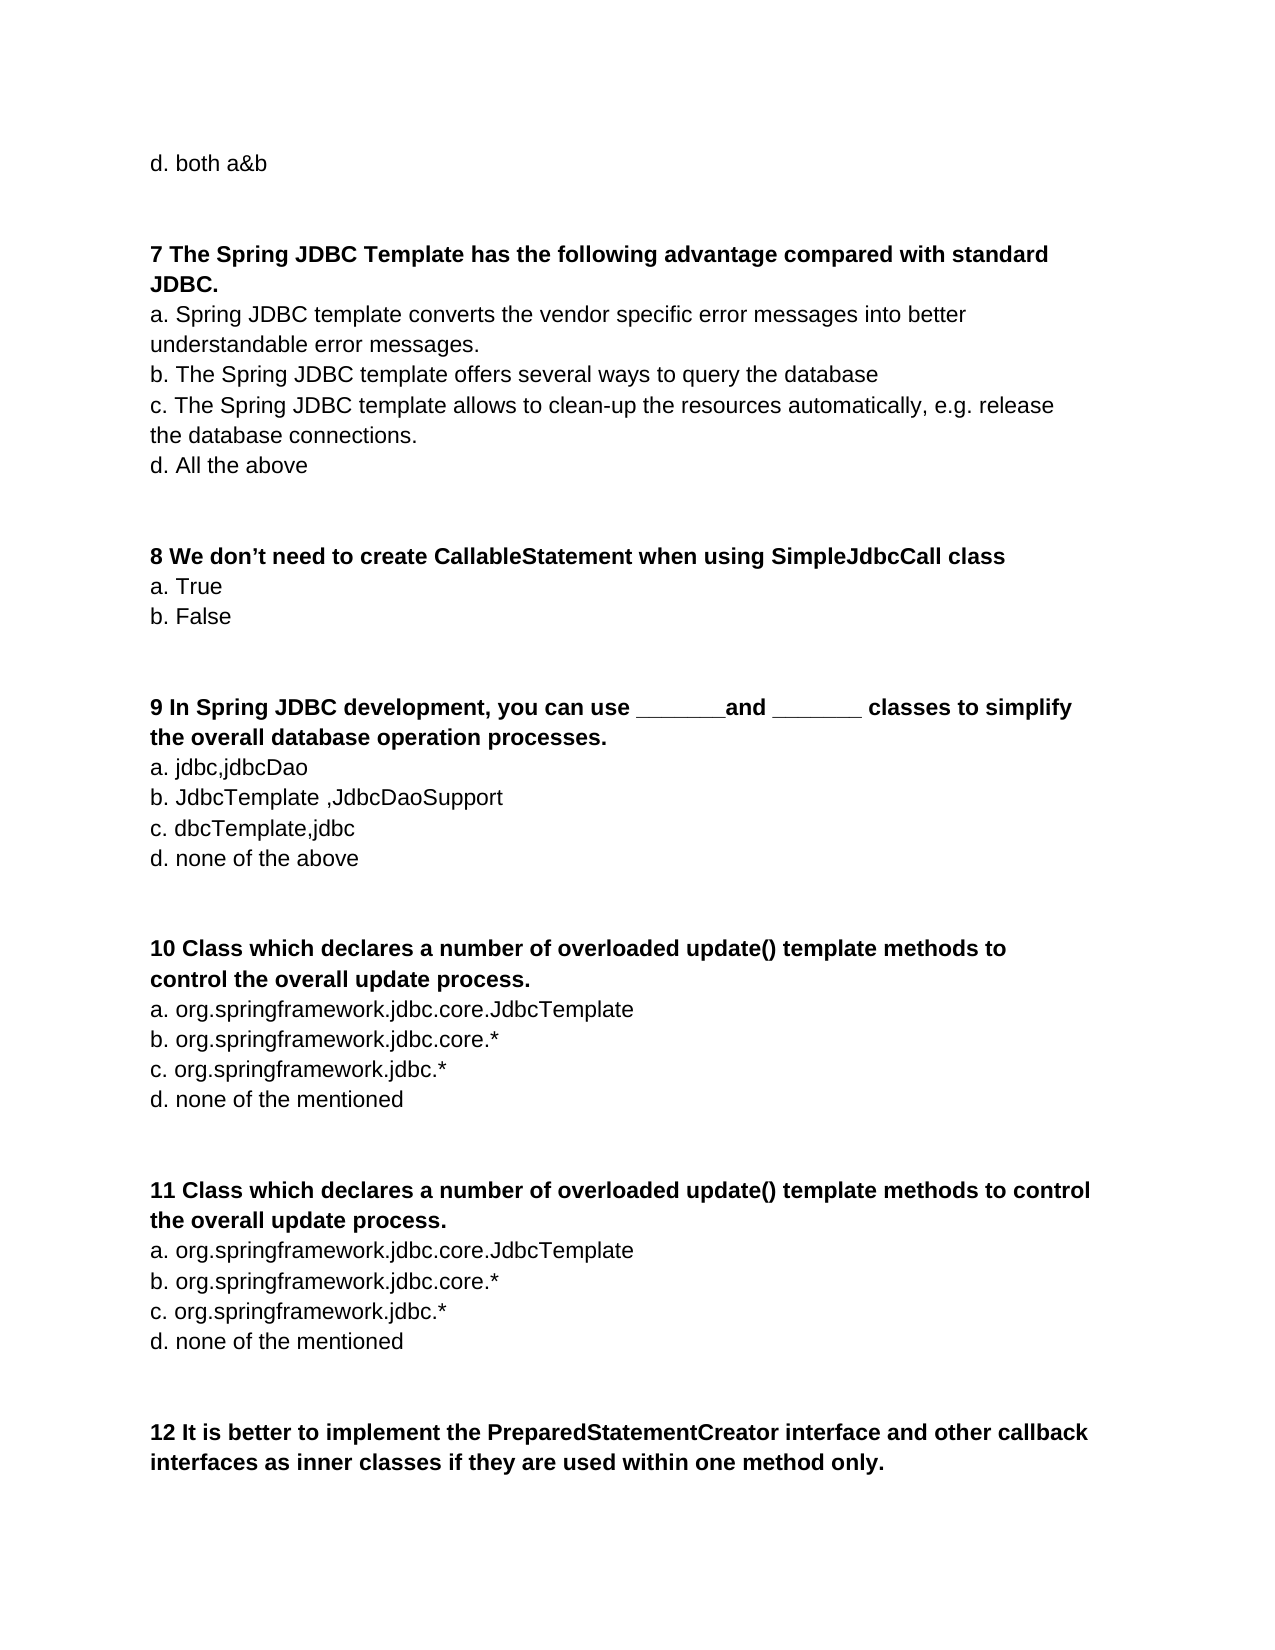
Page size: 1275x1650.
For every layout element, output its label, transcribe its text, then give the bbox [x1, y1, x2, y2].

text understandable error messages. [150, 331, 1125, 358]
text b. org.springframework.jdbc.core.* [150, 1026, 1125, 1052]
text 9 In Spring JDBC development, you can use _______and _______ classes to simplify [150, 694, 1125, 720]
text 12 It is better to implement the PreparedStatementCreator interface and other callback [150, 1419, 1125, 1445]
text c. org.springframework.jdbc.* [150, 1298, 1125, 1324]
text b. org.springframework.jdbc.core.* [150, 1268, 1125, 1294]
text a. True [150, 573, 1125, 599]
text a. jdbc,jdbcDao [150, 754, 1125, 781]
text d. All the above [150, 452, 1125, 478]
text b. The Spring JDBC template offers several ways to query the database [150, 361, 1125, 388]
text d. none of the mentioned [150, 1086, 1125, 1113]
text the overall update process. [150, 1207, 1125, 1234]
text a. org.springframework.jdbc.core.JdbcTemplate [150, 996, 1125, 1022]
text a. Spring JDBC template converts the vendor specific error messages into better [150, 301, 1125, 327]
text the database connections. [150, 422, 1125, 448]
text 11 Class which declares a number of overloaded update() template methods to control [150, 1177, 1125, 1203]
text 8 We don’t need to create CallableStatement when using SimpleJdbcCall class [150, 543, 1125, 569]
text the overall database operation processes. [150, 724, 1125, 750]
text control the overall update process. [150, 966, 1125, 992]
text d. none of the mentioned [150, 1328, 1125, 1354]
text d. both a&b [150, 150, 1125, 176]
text c. The Spring JDBC template allows to clean-up the resources automatically, e.g. release [150, 392, 1125, 418]
text c. dbcTemplate,jdbc [150, 814, 1125, 841]
text interfaces as inner classes if they are used within one method only. [150, 1449, 1125, 1475]
text 10 Class which declares a number of overloaded update() template methods to [150, 935, 1125, 962]
text a. org.springframework.jdbc.core.JdbcTemplate [150, 1237, 1125, 1264]
text b. JdbcTemplate ,JdbcDaoSupport [150, 784, 1125, 811]
text 7 The Spring JDBC Template has the following advantage compared with standard [150, 241, 1125, 267]
text b. False [150, 603, 1125, 629]
text c. org.springframework.jdbc.* [150, 1056, 1125, 1083]
text d. none of the above [150, 845, 1125, 871]
text JDBC. [150, 271, 1125, 297]
